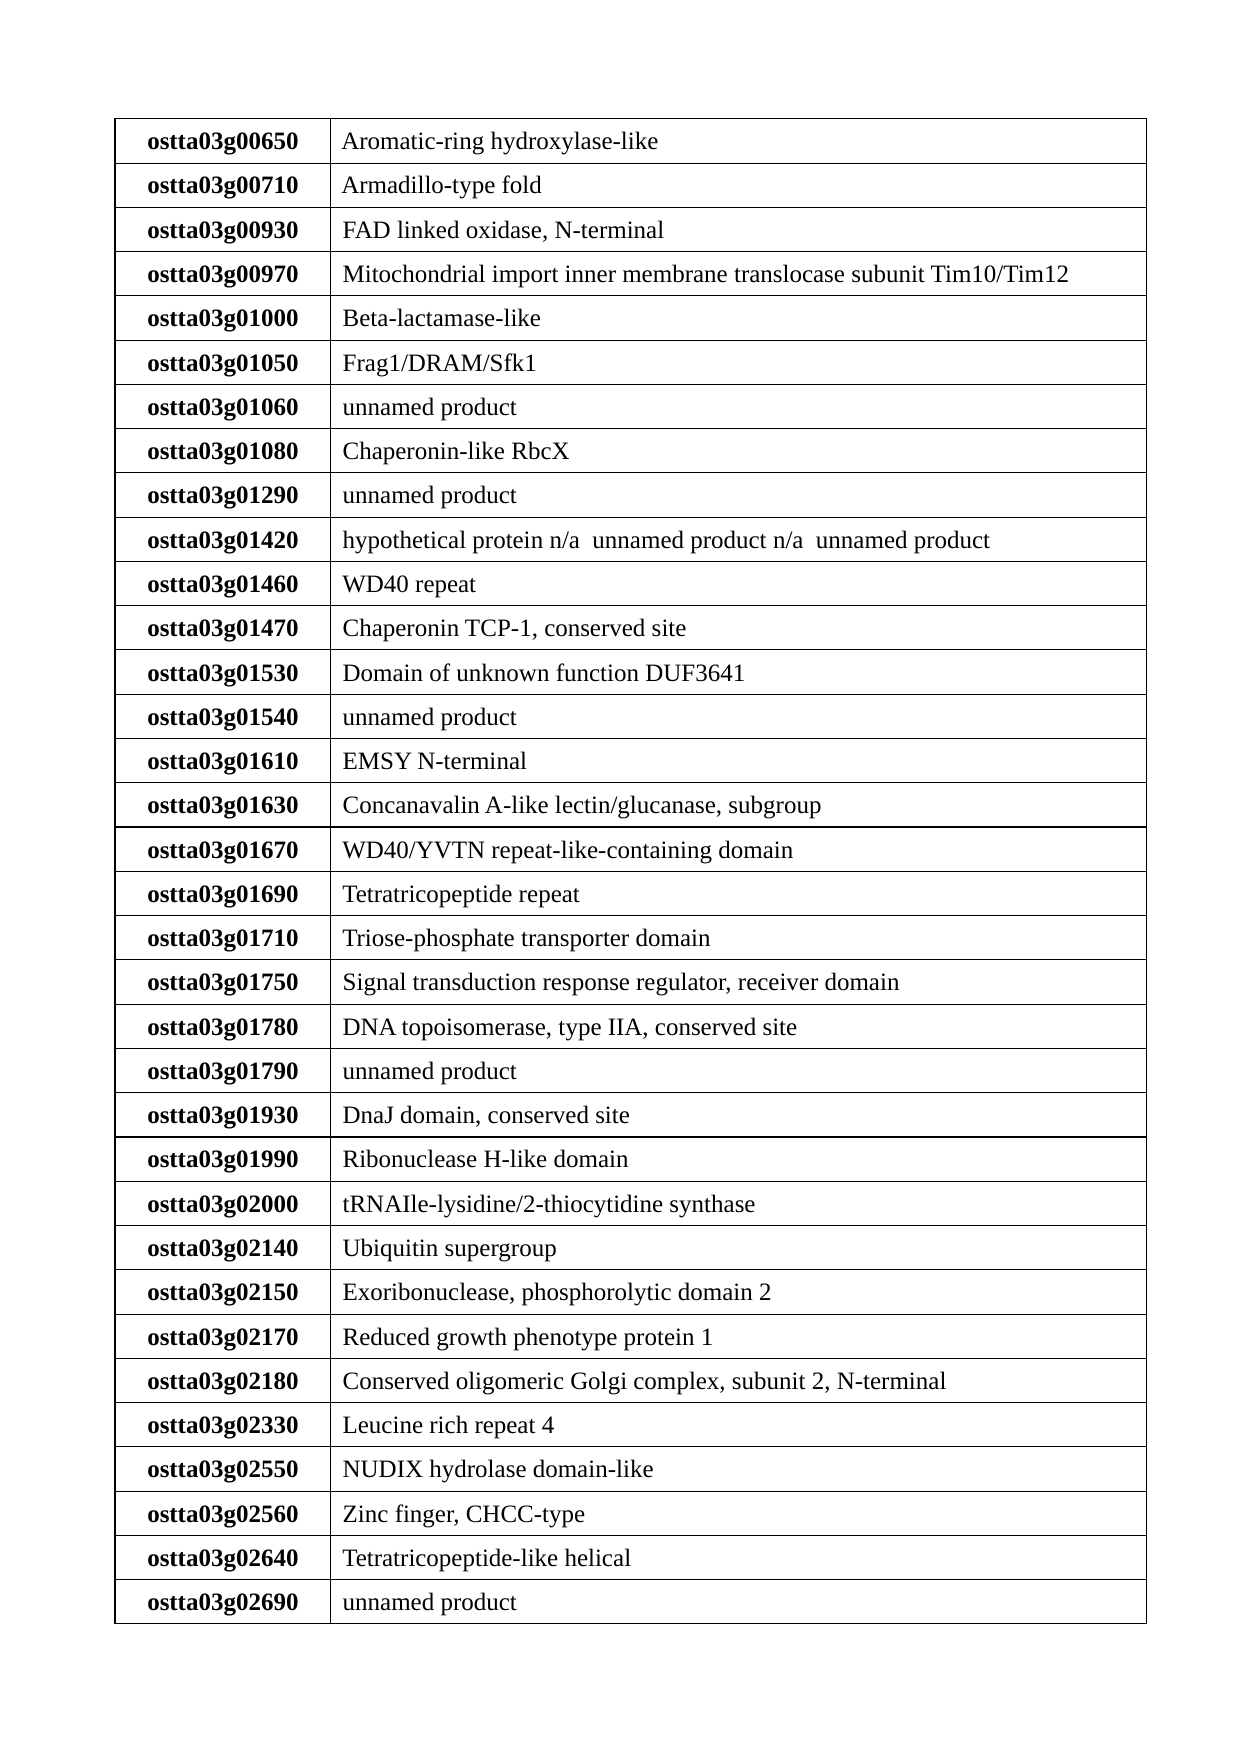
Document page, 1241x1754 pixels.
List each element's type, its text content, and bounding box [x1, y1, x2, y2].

table_cell [1147, 340, 1240, 384]
table_cell tRNAIle-lysidine/2-thiocytidine synthase [331, 1182, 1146, 1225]
table_cell Signal transduction response regulator, receiver domain [331, 960, 1146, 1003]
table_cell ostta03g01710 [116, 916, 330, 959]
table_cell ostta03g00650 [116, 119, 330, 162]
table_cell ostta03g01050 [116, 341, 330, 384]
table_cell [1147, 1225, 1240, 1269]
table_cell ostta03g00970 [116, 252, 330, 295]
table_cell [1147, 1535, 1240, 1579]
table_cell Leucine rich repeat 4 [331, 1403, 1146, 1446]
table_cell ostta03g01080 [116, 429, 330, 472]
table_cell [1147, 517, 1240, 561]
table_cell [1147, 1181, 1240, 1225]
table_cell Tetratricopeptide repeat [331, 872, 1146, 915]
table_cell [1147, 163, 1240, 207]
table_cell Tetratricopeptide-like helical [331, 1536, 1146, 1579]
table_cell unnamed product [331, 1049, 1146, 1092]
table_cell [1147, 782, 1240, 826]
table_cell ostta03g01690 [116, 872, 330, 915]
table_cell [1147, 959, 1240, 1003]
table_cell [1147, 605, 1240, 649]
table_cell DnaJ domain, conserved site [331, 1093, 1146, 1136]
table_cell [1147, 295, 1240, 339]
table_cell [1147, 1446, 1240, 1491]
table_cell ostta03g01530 [116, 650, 330, 694]
table_cell [1147, 1402, 1240, 1446]
table_cell Ribonuclease H-like domain [331, 1138, 1146, 1181]
table_cell ostta03g02150 [116, 1270, 330, 1313]
table_cell ostta03g02330 [116, 1403, 330, 1446]
table_cell ostta03g01460 [116, 562, 330, 605]
table_cell ostta03g02140 [116, 1226, 330, 1269]
table_cell ostta03g01930 [116, 1093, 330, 1136]
table_cell [1147, 207, 1240, 251]
table_cell Chaperonin-like RbcX [331, 429, 1146, 472]
table_cell Concanavalin A-like lectin/glucanase, subgroup [331, 783, 1146, 826]
table_cell [1147, 118, 1240, 162]
table_cell DNA topoisomerase, type IIA, conserved site [331, 1005, 1146, 1048]
table_cell FAD linked oxidase, N-terminal [331, 208, 1146, 251]
table_cell [1147, 1092, 1240, 1136]
table_cell Zinc finger, CHCC-type [331, 1492, 1146, 1535]
table_cell ostta03g01470 [116, 606, 330, 649]
table_cell [1147, 428, 1240, 472]
table_cell unnamed product [331, 695, 1146, 738]
table_cell ostta03g01610 [116, 739, 330, 782]
table_cell ostta03g01670 [116, 828, 330, 871]
table_cell ostta03g02550 [116, 1447, 330, 1491]
table_cell hypothetical protein n/a unnamed product n/a unnamed product [331, 518, 1146, 561]
table_cell [1147, 1314, 1240, 1358]
table_cell [1147, 826, 1240, 871]
table_cell [1147, 384, 1240, 428]
table_cell ostta03g01420 [116, 518, 330, 561]
table_cell [1147, 1048, 1240, 1092]
table_cell ostta03g02180 [116, 1359, 330, 1402]
table_cell [1147, 1136, 1240, 1181]
table_cell Exoribonuclease, phosphorolytic domain 2 [331, 1270, 1146, 1313]
table_cell ostta03g01790 [116, 1049, 330, 1092]
table_cell ostta03g01000 [116, 296, 330, 339]
table_cell ostta03g00930 [116, 208, 330, 251]
table_cell [1147, 472, 1240, 517]
table_cell [1147, 915, 1240, 959]
table_cell [1147, 649, 1240, 694]
table_cell ostta03g02000 [116, 1182, 330, 1225]
table_cell NUDIX hydrolase domain-like [331, 1447, 1146, 1491]
table_cell [1147, 561, 1240, 605]
table_cell Reduced growth phenotype protein 1 [331, 1315, 1146, 1358]
table_cell ostta03g01630 [116, 783, 330, 826]
table_cell WD40 repeat [331, 562, 1146, 605]
table_cell ostta03g01780 [116, 1005, 330, 1048]
table_cell Beta-lactamase-like [331, 296, 1146, 339]
table_cell [1147, 1358, 1240, 1402]
table_cell ostta03g02560 [116, 1492, 330, 1535]
table_cell unnamed product [331, 473, 1146, 517]
table_cell Triose-phosphate transporter domain [331, 916, 1146, 959]
table_cell ostta03g02170 [116, 1315, 330, 1358]
table_cell EMSY N-terminal [331, 739, 1146, 782]
table_cell Mitochondrial import inner membrane translocase subunit Tim10/Tim12 [331, 252, 1146, 295]
table_cell [1147, 738, 1240, 782]
table_cell unnamed product [331, 1580, 1146, 1623]
table_cell Aromatic-ring hydroxylase-like [331, 119, 1146, 162]
table_cell Armadillo-type fold [331, 164, 1146, 207]
table_cell [1147, 1491, 1240, 1535]
table_cell ostta03g01990 [116, 1138, 330, 1181]
table_cell Conserved oligomeric Golgi complex, subunit 2, N-terminal [331, 1359, 1146, 1402]
table_cell ostta03g01290 [116, 473, 330, 517]
table_cell Ubiquitin supergroup [331, 1226, 1146, 1269]
table_cell Chaperonin TCP-1, conserved site [331, 606, 1146, 649]
table_cell [1147, 251, 1240, 295]
table_cell [1147, 694, 1240, 738]
table_cell ostta03g01060 [116, 385, 330, 428]
table_cell [1147, 871, 1240, 915]
table_cell [1147, 1579, 1240, 1623]
table_cell ostta03g01750 [116, 960, 330, 1003]
table_cell Frag1/DRAM/Sfk1 [331, 341, 1146, 384]
table_cell [1147, 1004, 1240, 1048]
table_cell ostta03g02640 [116, 1536, 330, 1579]
table_cell [1147, 1269, 1240, 1313]
table_cell ostta03g00710 [116, 164, 330, 207]
table_cell WD40/YVTN repeat-like-containing domain [331, 828, 1146, 871]
table_cell ostta03g02690 [116, 1580, 330, 1623]
table_cell ostta03g01540 [116, 695, 330, 738]
table_cell unnamed product [331, 385, 1146, 428]
table_cell Domain of unknown function DUF3641 [331, 650, 1146, 694]
